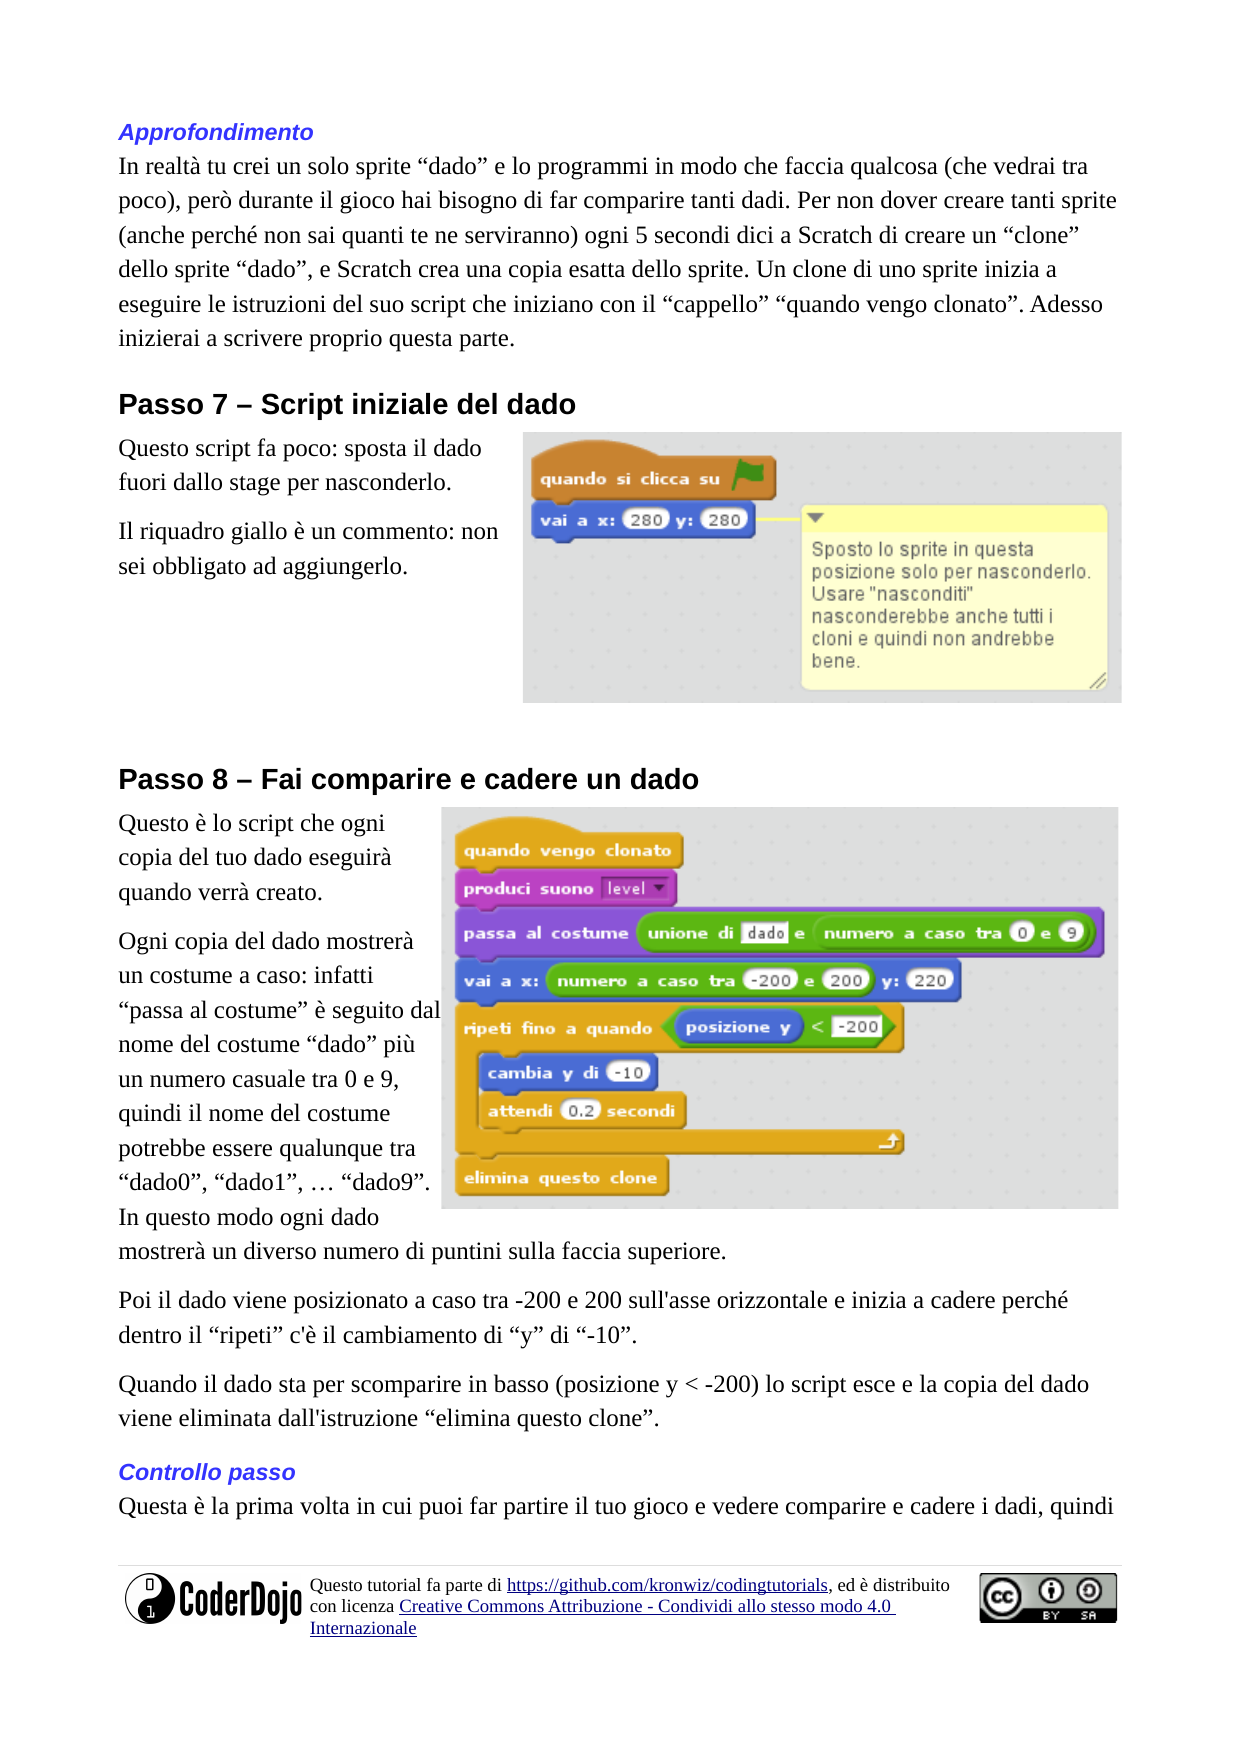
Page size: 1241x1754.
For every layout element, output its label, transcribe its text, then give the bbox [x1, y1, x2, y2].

picture [441, 807, 1119, 1209]
text In realtà tu crei un solo sprite “dado” e lo programmi in modo che faccia qualcosa (che vedrai tra poco), però durante il gioco hai bisogno di far comparire tanti dadi. Per non dover creare tanti sprite (anche perché non sai quanti te ne serviranno) ogni 5 secondi dici a Scratch di creare un “clone” dello sprite “dado”, e Scratch crea una copia esatta dello sprite. Un clone di uno sprite inizia a eseguire le istruzioni del suo script che iniziano con il “cappello” “quando vengo clonato”. Adesso inizierai a scrivere proprio questa parte. [118, 151, 1122, 352]
text Quando il dado sta per scomparire in basso (posizione y < -200) lo script esce e la copia del dado viene eliminata dall'istruzione “elimina questo clone”. [118, 1369, 1122, 1432]
text Questo script fa poco: sposta il dado fuori dallo stage per nasconderlo. [118, 433, 522, 496]
picture [125, 1573, 302, 1624]
subtitle Approfondimento [118, 118, 1122, 145]
picture [979, 1573, 1118, 1623]
subtitle Controllo passo [118, 1458, 1122, 1485]
text Il riquadro giallo è un commento: non sei obbligato ad aggiungerlo. [118, 516, 522, 580]
subtitle Passo 7 – Script iniziale del dado [118, 387, 1122, 420]
subtitle Passo 8 – Fai comparire e cadere un dado [118, 762, 1122, 795]
text Questo è lo script che ogni copia del tuo dado eseguirà quando verrà creato. [118, 808, 441, 906]
picture [522, 432, 1122, 703]
text Questa è la prima volta in cui puoi far partire il tuo gioco e vedere comparire e cadere i dadi, quindi [118, 1491, 1122, 1520]
text Poi il dado viene posizionato a caso tra -200 e 200 sull'asse orizzontale e inizia a cadere perché dentro il “ripeti” c'è il cambiamento di “y” di “-10”. [118, 1285, 1122, 1348]
text Ogni copia del dado mostrerà un costume a caso: infatti “passa al costume” è seguito dal nome del costume “dado” più un numero casuale tra 0 e 9, quindi il nome del costume potrebbe essere qualunque tra “dado0”, “dado1”, … “dado9”. In questo modo ogni dado mostrerà un diverso numero di puntini sulla faccia superiore. [118, 926, 1122, 1265]
